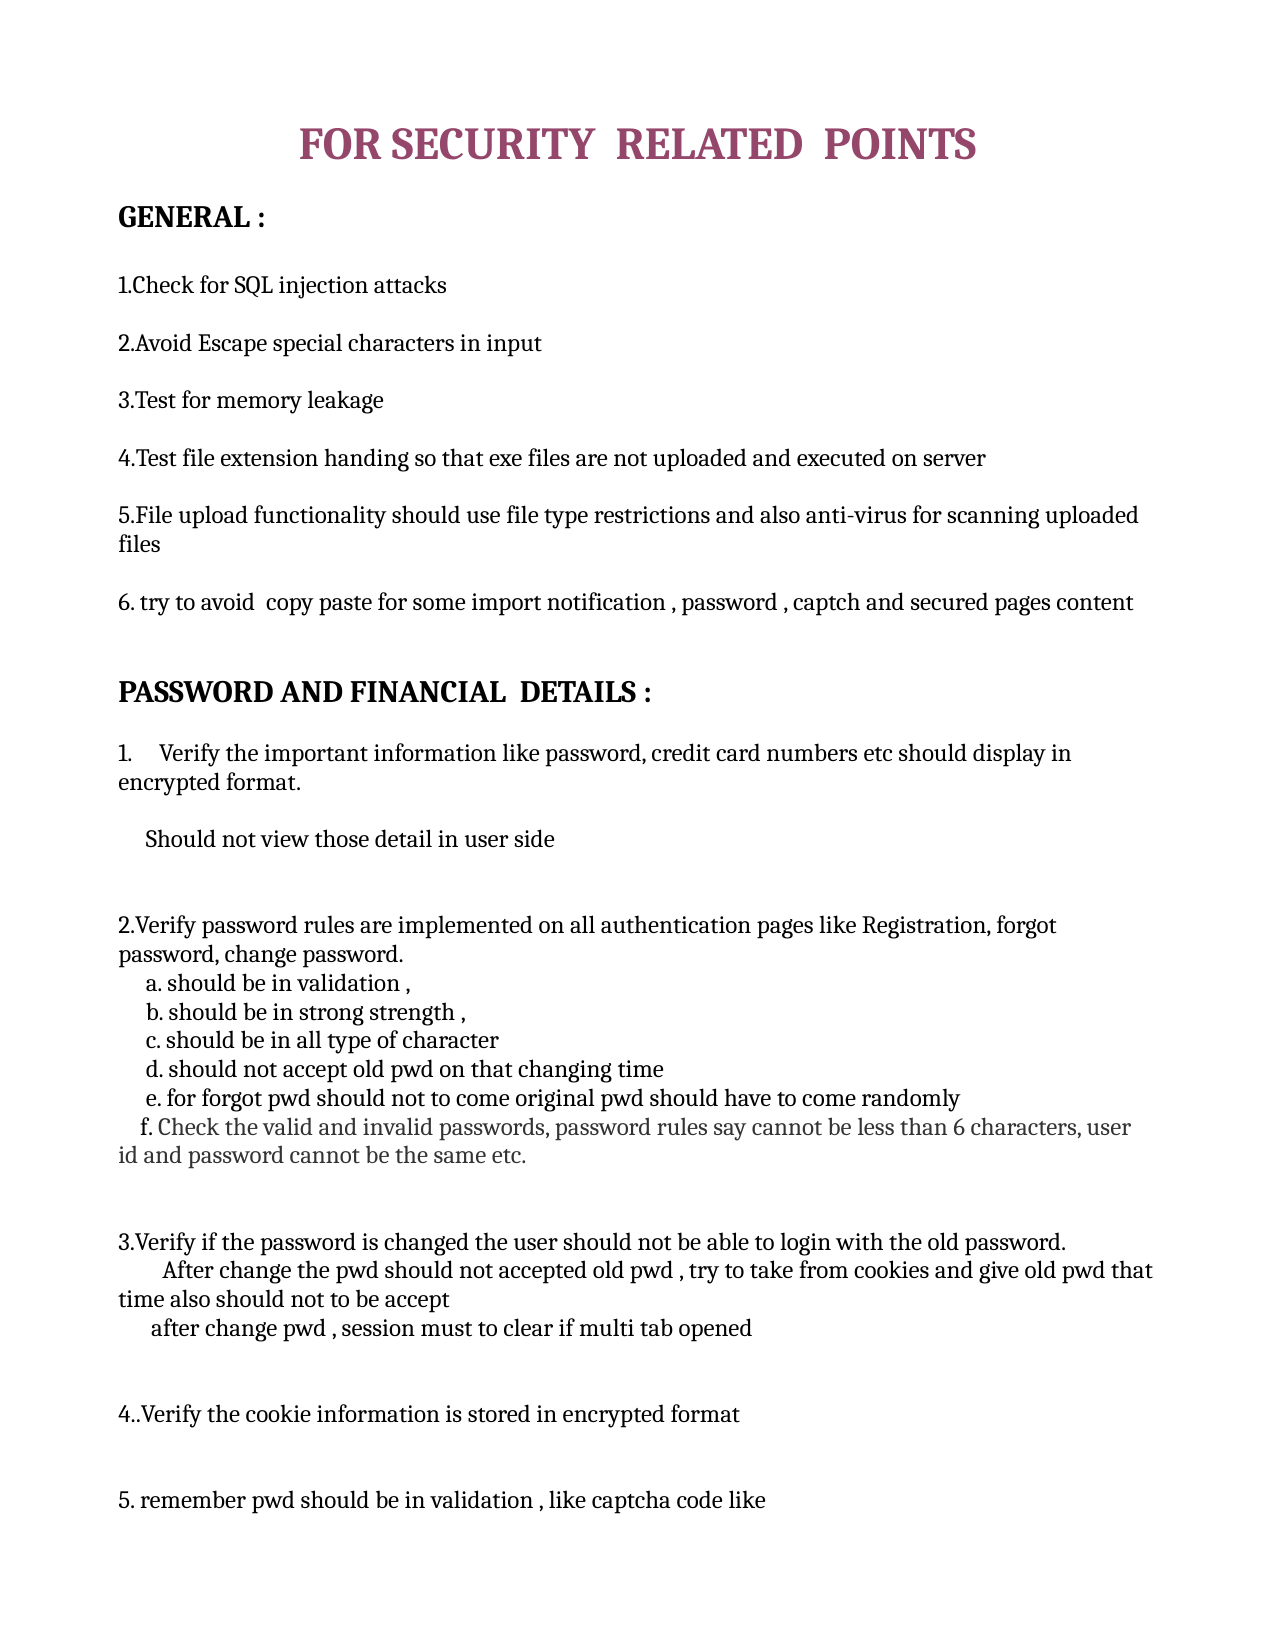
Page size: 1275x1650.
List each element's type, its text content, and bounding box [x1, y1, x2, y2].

text 6. try to avoid copy paste for some import notification , password , captch and secured pages content [118, 588, 1157, 616]
text Should not view those detail in user side [118, 825, 1157, 854]
text c. should be in all type of character [118, 1026, 1157, 1055]
text PASSWORD AND FINANCIAL DETAILS : [118, 674, 1157, 710]
text a. should be in validation , [118, 969, 1157, 997]
text 2.Verify password rules are implemented on all authentication pages like Registration, forgot password, change password. [118, 911, 1157, 969]
list 3.Test for memory leakage [118, 386, 1157, 415]
list 4.Test file extension handing so that exe files are not uploaded and executed on server [118, 444, 1157, 473]
text after change pwd , session must to clear if multi tab opened [118, 1314, 1157, 1342]
text f. Check the valid and invalid passwords, password rules say cannot be less than 6 characters, user id and password cannot be the same etc. [118, 1112, 1157, 1170]
text 4..Verify the cookie information is stored in encrypted format [118, 1400, 1157, 1429]
text 3.Verify if the password is changed the user should not be able to login with the old password. [118, 1227, 1157, 1256]
text GENERAL : [118, 199, 1157, 236]
list 5.File upload functionality should use file type restrictions and also anti-virus for scanning uploaded files [118, 501, 1157, 559]
text e. for forgot pwd should not to come original pwd should have to come randomly [118, 1084, 1157, 1112]
text FOR SECURITY RELATED POINTS [118, 118, 1157, 171]
text d. should not accept old pwd on that changing time [118, 1055, 1157, 1084]
text 1.Check for SQL injection attacks [118, 271, 1157, 300]
text b. should be in strong strength , [118, 997, 1157, 1026]
text 2.Avoid Escape special characters in input [118, 329, 1157, 358]
text 5. remember pwd should be in validation , like captcha code like [118, 1486, 1157, 1515]
text After change the pwd should not accepted old pwd , try to take from cookies and give old pwd that time also should not to be accept [118, 1256, 1157, 1314]
text 1. Verify the important information like password, credit card numbers etc should display in encrypted format. [118, 739, 1157, 796]
